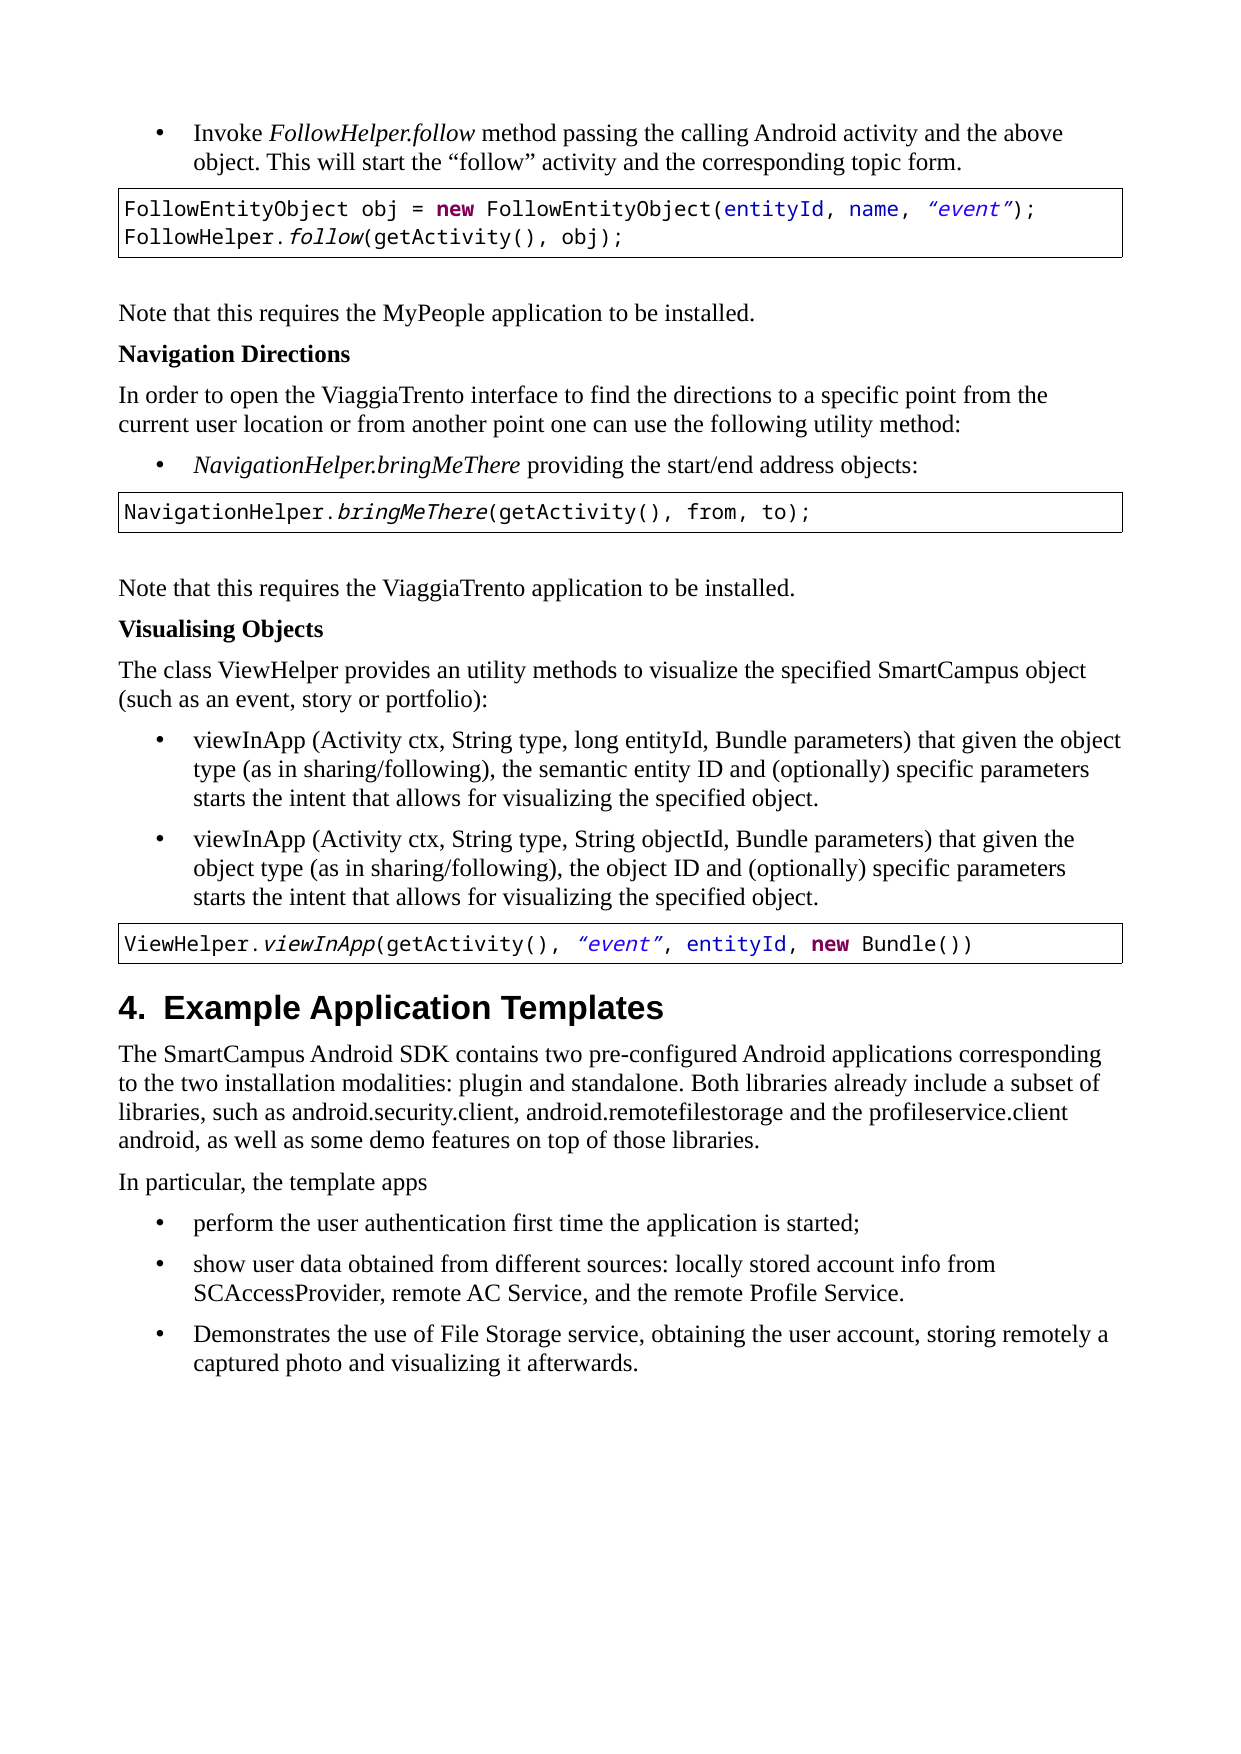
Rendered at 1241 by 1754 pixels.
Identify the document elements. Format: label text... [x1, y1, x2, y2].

table_header FollowEntityObject obj = new FollowEntityObject(entityId, name, “event”); FollowHelper.follow(getActivity(), obj); [119, 189, 1122, 257]
list perform the user authentication first time the application is started; [156, 1208, 1122, 1237]
table_header NavigationHelper.bringMeThere(getActivity(), from, to); [119, 493, 1122, 532]
text Navigation Directions [118, 339, 1122, 368]
table_header ViewHelper.viewInApp(getActivity(), “event”, entityId, new Bundle()) [119, 924, 1122, 963]
text Note that this requires the ViaggiaTrento application to be installed. [118, 573, 1122, 602]
text In order to open the ViaggiaTrento interface to find the directions to a specific point from the current user location or from another point one can use the following utility method: [118, 380, 1122, 438]
list NavigationHelper.bringMeThere providing the start/end address objects: [156, 450, 1122, 479]
text In particular, the template apps [118, 1167, 1122, 1196]
text Note that this requires the MyPeople application to be installed. [118, 298, 1122, 327]
list viewInApp (Activity ctx, String type, long entityId, Bundle parameters) that given the object type (as in sharing/following), the semantic entity ID and (optionally) specific parameters starts the intent that allows for visualizing the specified object. [156, 726, 1122, 812]
list viewInApp (Activity ctx, String type, String objectId, Bundle parameters) that given the object type (as in sharing/following), the object ID and (optionally) specific parameters starts the intent that allows for visualizing the specified object. [156, 824, 1122, 911]
text The class ViewHelper provides an utility methods to visualize the specified SmartCampus object (such as an event, story or portfolio): [118, 656, 1122, 713]
subtitle 4. Example Application Templates [118, 988, 1122, 1027]
list show user data obtained from different sources: locally stored account info from SCAccessProvider, remote AC Service, and the remote Profile Service. [156, 1249, 1122, 1307]
text Visualising Objects [118, 614, 1122, 643]
list Invoke FollowHelper.follow method passing the calling Android activity and the above object. This will start the “follow” activity and the corresponding topic form. [156, 118, 1122, 176]
list Demonstrates the use of File Storage service, obtaining the user account, storing remotely a captured photo and visualizing it afterwards. [156, 1319, 1122, 1377]
text The SmartCampus Android SDK contains two pre-configured Android applications corresponding to the two installation modalities: plugin and standalone. Both libraries already include a subset of libraries, such as android.security.client, android.remotefilestorage and the profileservice.client android, as well as some demo features on top of those libraries. [118, 1039, 1122, 1154]
